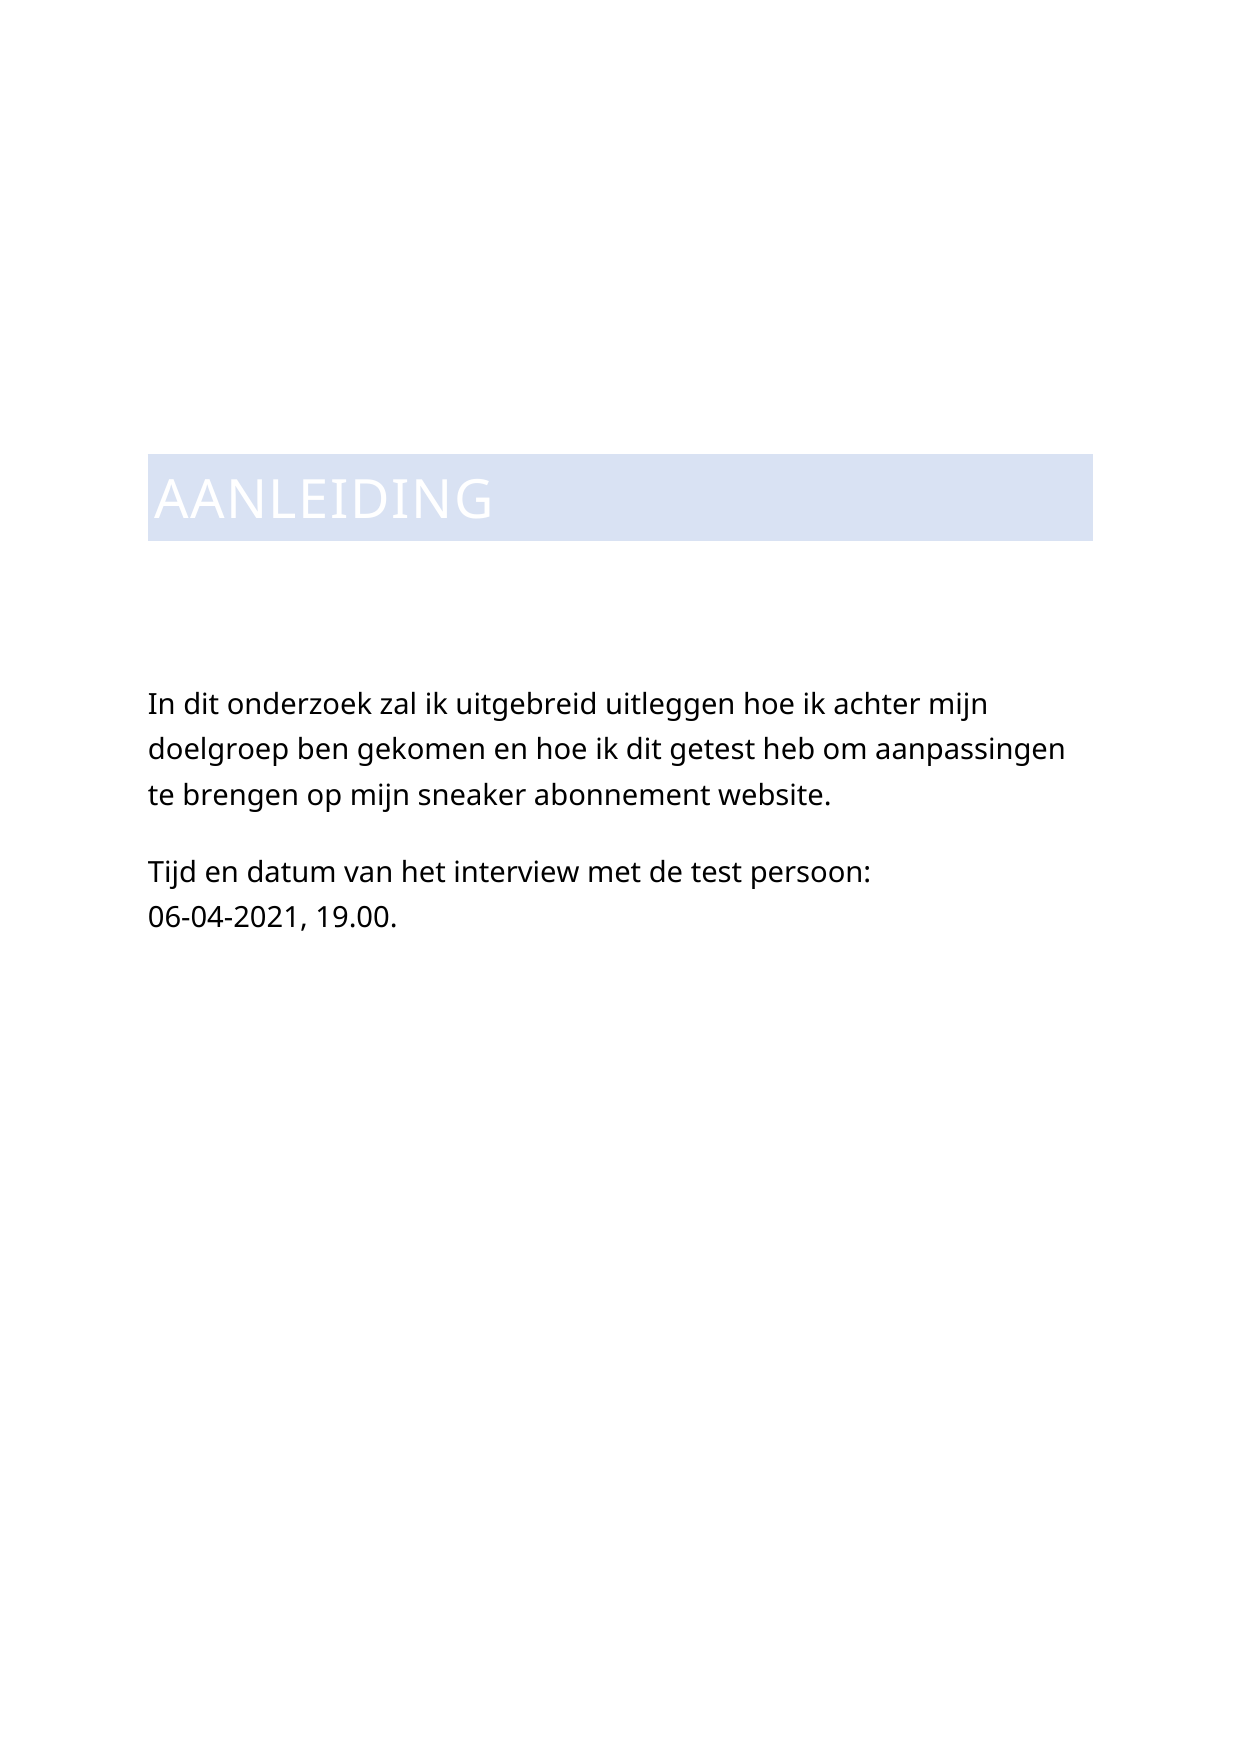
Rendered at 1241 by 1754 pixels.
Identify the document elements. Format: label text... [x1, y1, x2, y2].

subtitle Aanleiding [154, 461, 1086, 534]
text In dit onderzoek zal ik uitgebreid uitleggen hoe ik achter mijn doelgroep ben gekomen en hoe ik dit getest heb om aanpassingen te brengen op mijn sneaker abonnement website. [148, 683, 1093, 814]
text Tijd en datum van het interview met de test persoon: 06-04-2021, 19.00. [148, 851, 1093, 936]
